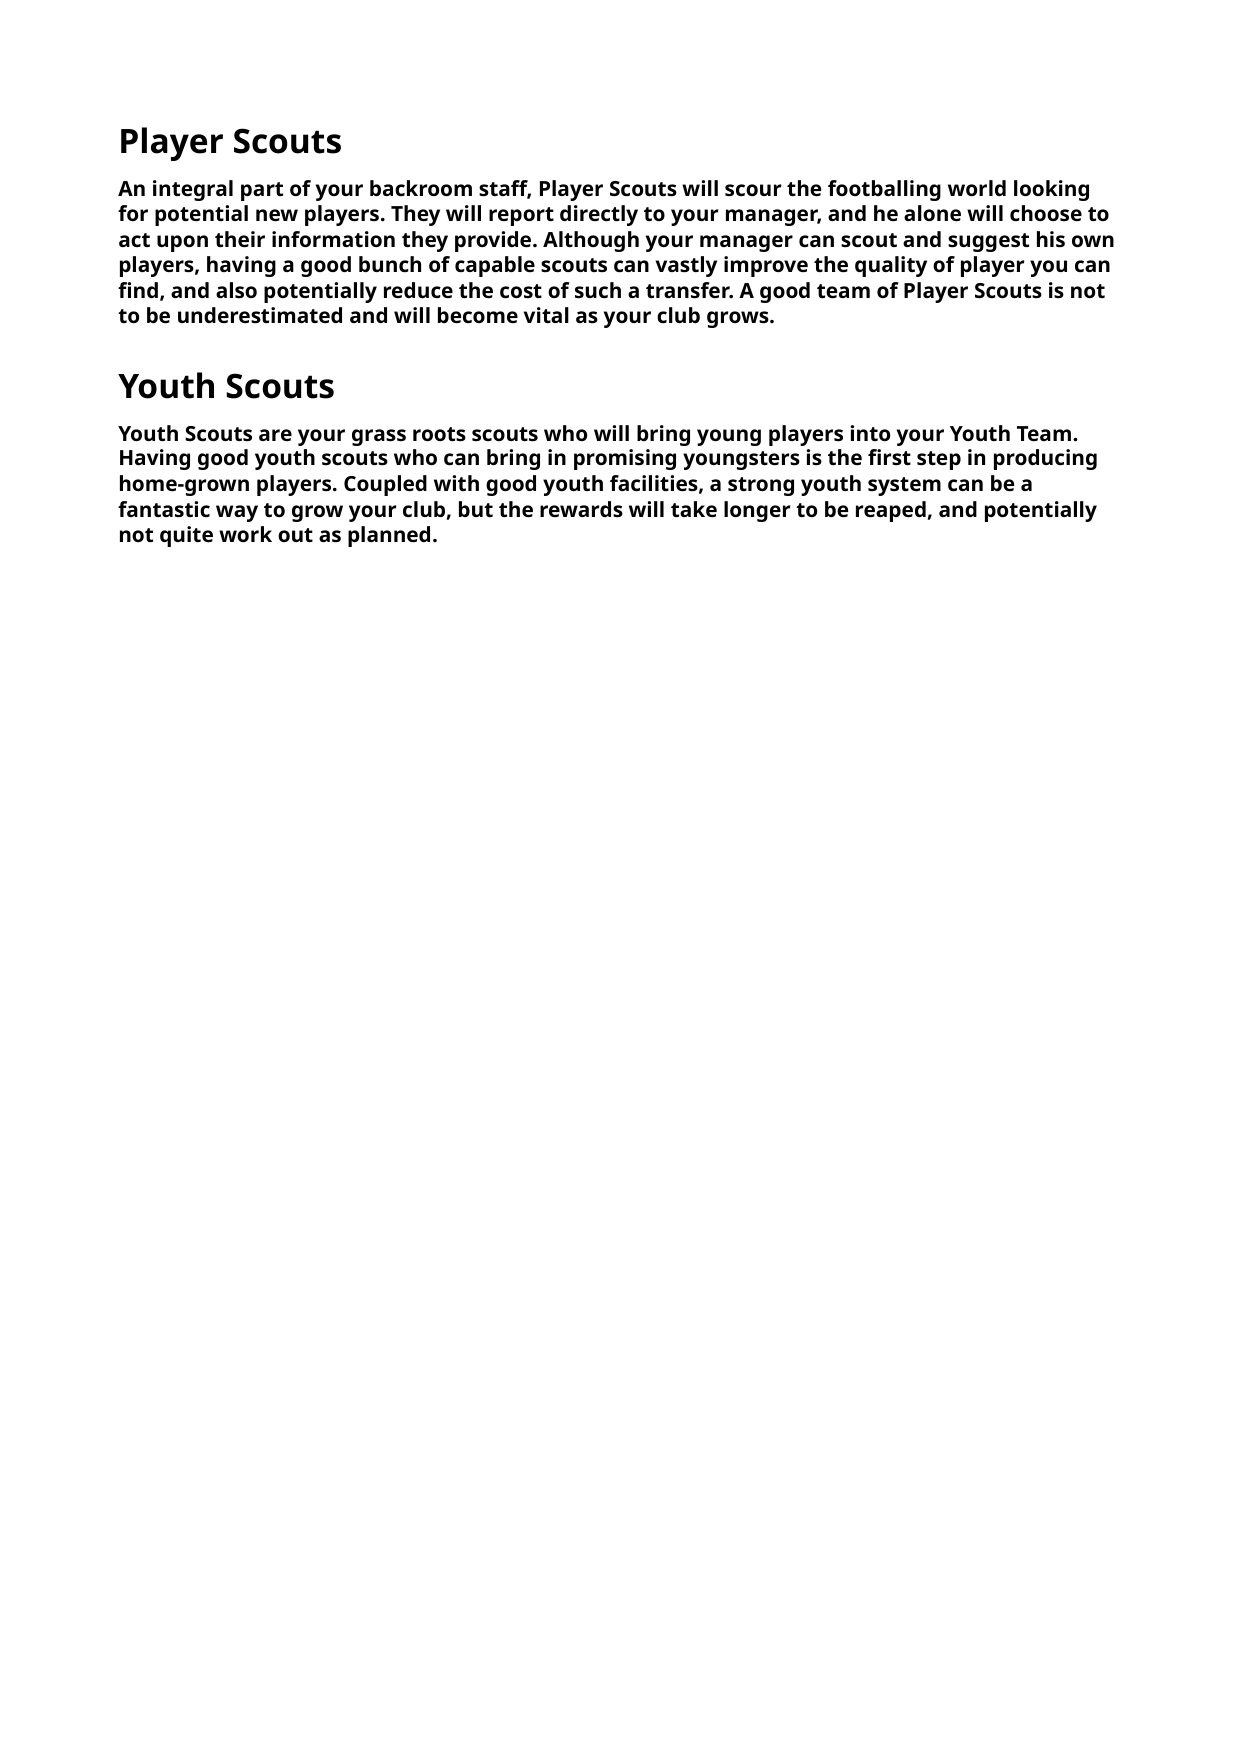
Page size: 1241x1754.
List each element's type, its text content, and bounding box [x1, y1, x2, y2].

text Youth Scouts are your grass roots scouts who will bring young players into your Youth Team. Having good youth scouts who can bring in promising youngsters is the first step in producing home-grown players. Coupled with good youth facilities, a strong youth system can be a fantastic way to grow your club, but the rewards will take longer to be reaped, and potentially not quite work out as planned. [118, 421, 1122, 549]
subtitle Player Scouts [118, 118, 1122, 164]
subtitle Youth Scouts [118, 363, 1122, 408]
text An integral part of your backroom staff, Player Scouts will scour the footballing world looking for potential new players. They will report directly to your manager, and he alone will choose to act upon their information they provide. Although your manager can scout and suggest his own players, having a good bunch of capable scouts can vastly improve the quality of player you can find, and also potentially reduce the cost of such a transfer. A good team of Player Scouts is not to be underestimated and will become vital as your club grows. [118, 176, 1122, 330]
